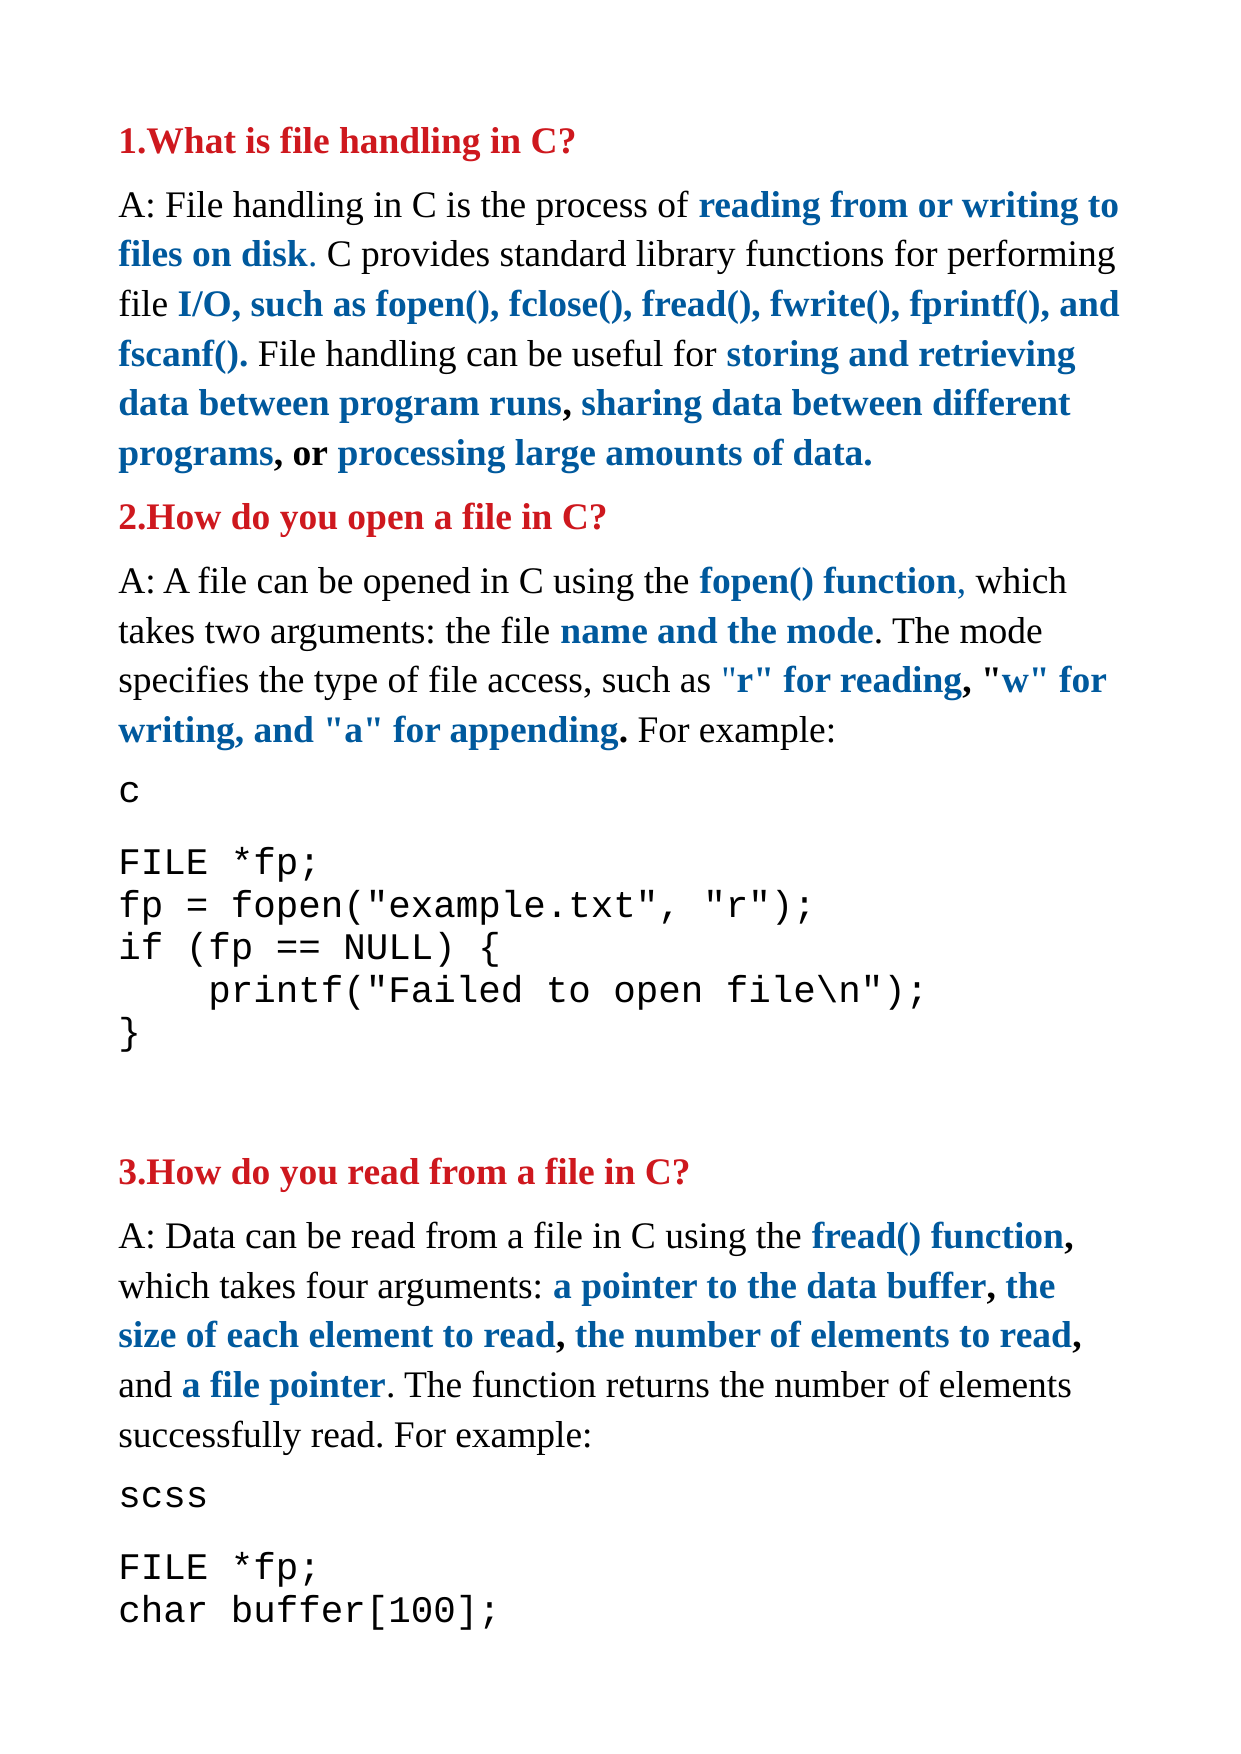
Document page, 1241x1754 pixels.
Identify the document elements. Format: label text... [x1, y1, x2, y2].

text if (fp == NULL) { [118, 928, 1122, 971]
text scss [118, 1476, 1122, 1519]
text 3.How do you read from a file in C? [118, 1149, 1122, 1193]
text fp = fopen("example.txt", "r"); [118, 886, 1122, 928]
text } [118, 1013, 1122, 1056]
text A: File handling in C is the process of reading from or writing to files on disk. C provides standard library functions for performing file I/O, such as fopen(), fclose(), fread(), fwrite(), fprintf(), and fscanf(). File handling can be useful for storing and retrieving data between program runs, sharing data between different programs, or processing large amounts of data. [118, 182, 1122, 473]
text c [118, 771, 1122, 814]
text A: A file can be opened in C using the fopen() function, which takes two arguments: the file name and the mode. The mode specifies the type of file access, such as "r" for reading, "w" for writing, and "a" for appending. For example: [118, 558, 1122, 750]
text FILE *fp; [118, 1548, 1122, 1591]
text 1.What is file handling in C? [118, 118, 1122, 161]
text char buffer[100]; [118, 1591, 1122, 1633]
text A: Data can be read from a file in C using the fread() function, which takes four arguments: a pointer to the data buffer, the size of each element to read, the number of elements to read, and a file pointer. The function returns the number of elements successfully read. For example: [118, 1214, 1122, 1455]
text FILE *fp; [118, 843, 1122, 886]
text 2.How do you open a file in C? [118, 494, 1122, 537]
text printf("Failed to open file\n"); [118, 971, 1122, 1013]
